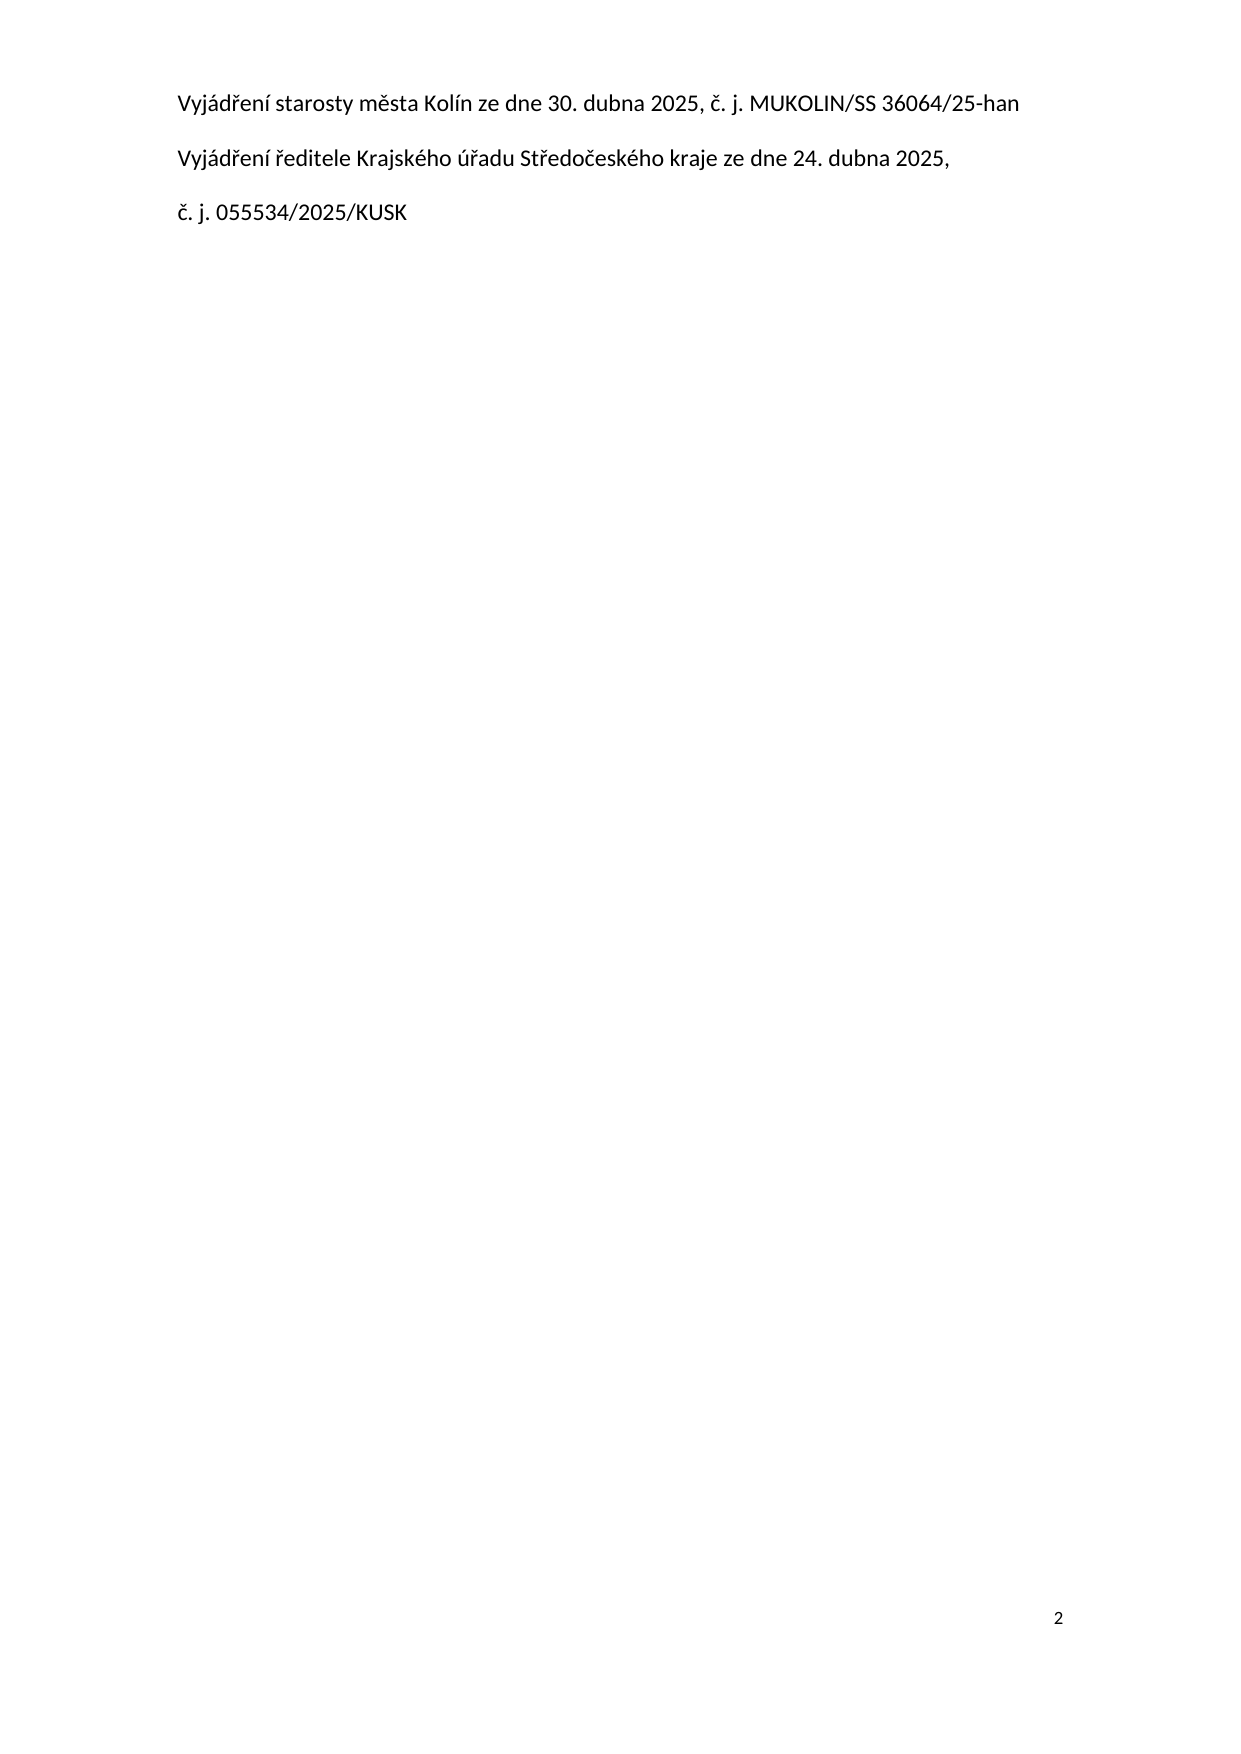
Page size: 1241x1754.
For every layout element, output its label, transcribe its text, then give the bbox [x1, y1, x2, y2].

text Vyjádření ředitele Krajského úřadu Středočeského kraje ze dne 24. dubna 2025, [177, 143, 1063, 172]
text Vyjádření starosty města Kolín ze dne 30. dubna 2025, č. j. MUKOLIN/SS 36064/25-han [177, 88, 1063, 118]
text č. j. 055534/2025/KUSK [177, 197, 1063, 226]
